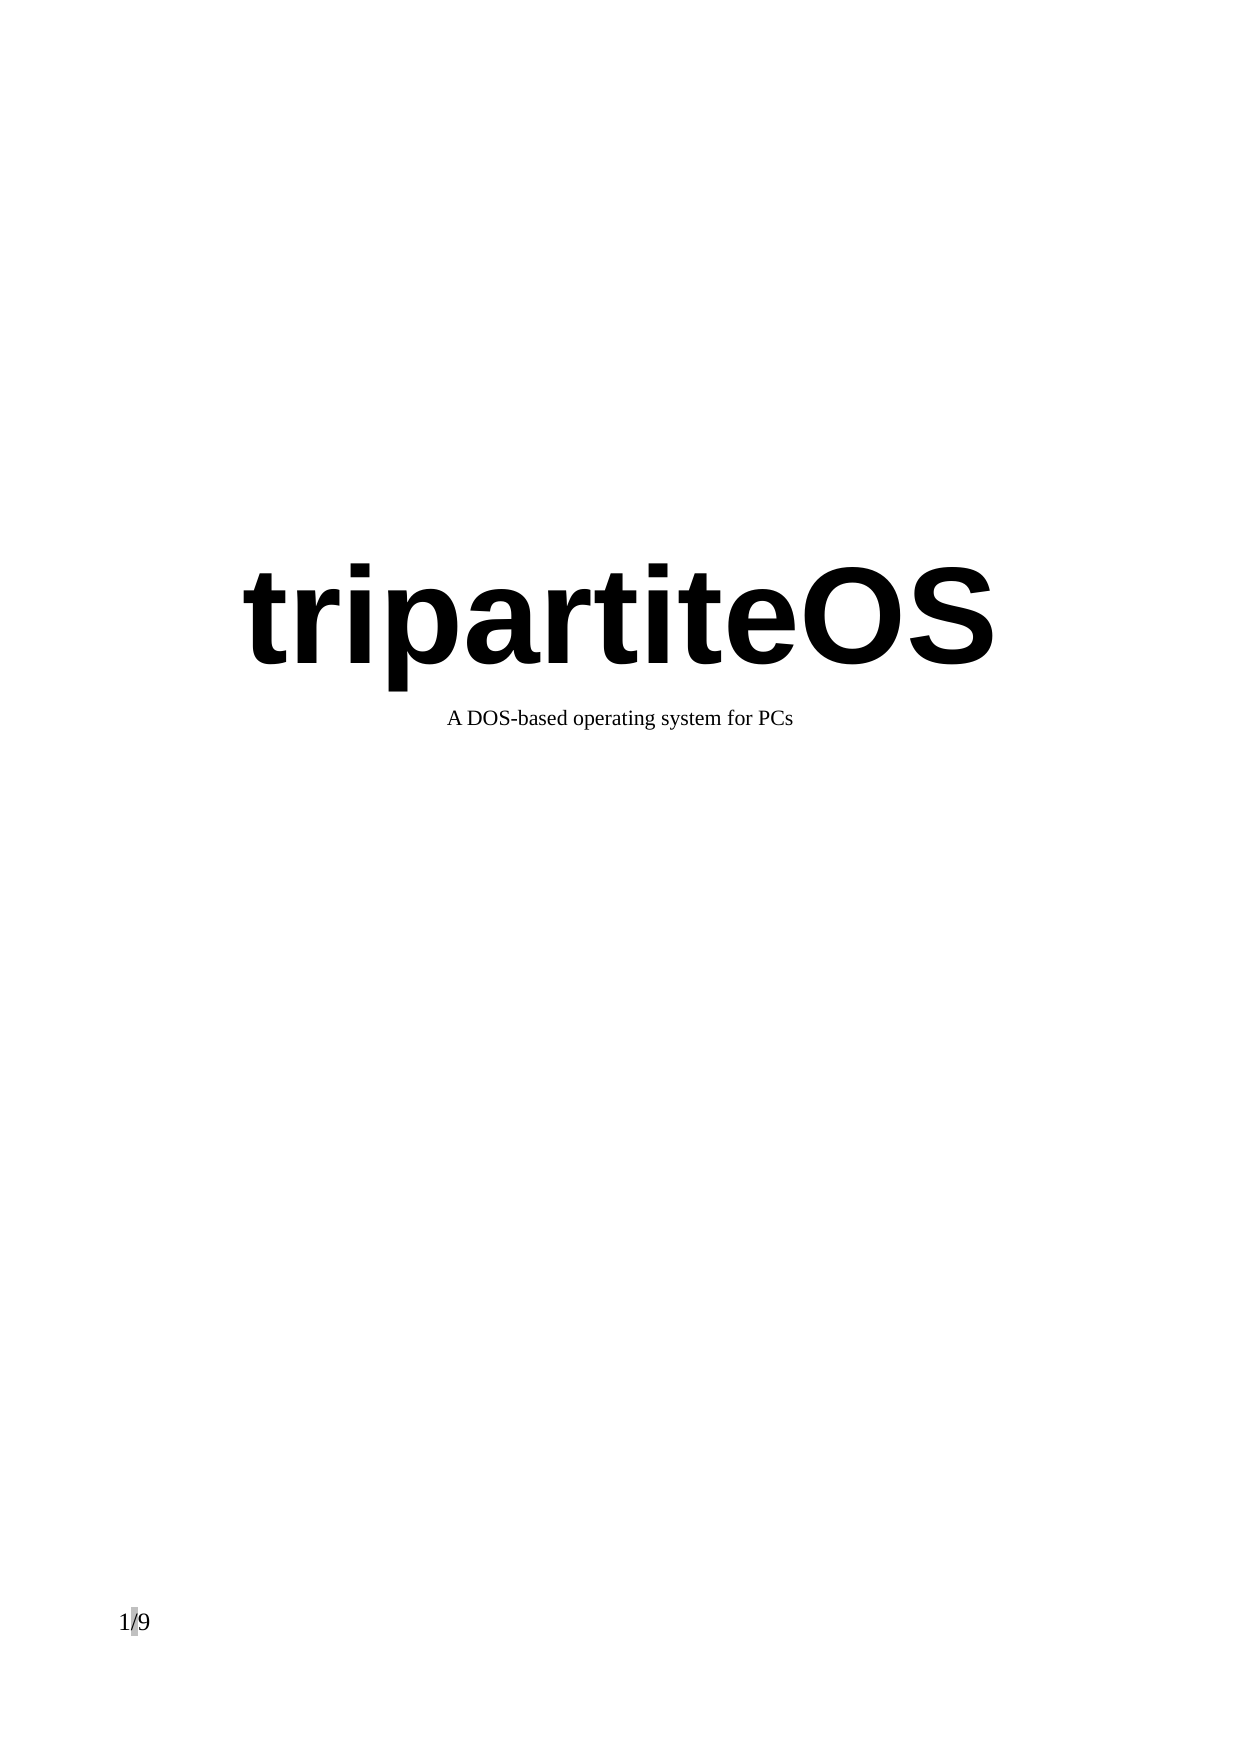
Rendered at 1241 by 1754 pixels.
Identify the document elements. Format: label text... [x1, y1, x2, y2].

subtitle tripartiteOS [118, 534, 1122, 692]
text A DOS-based operating system for PCs [118, 705, 1122, 730]
